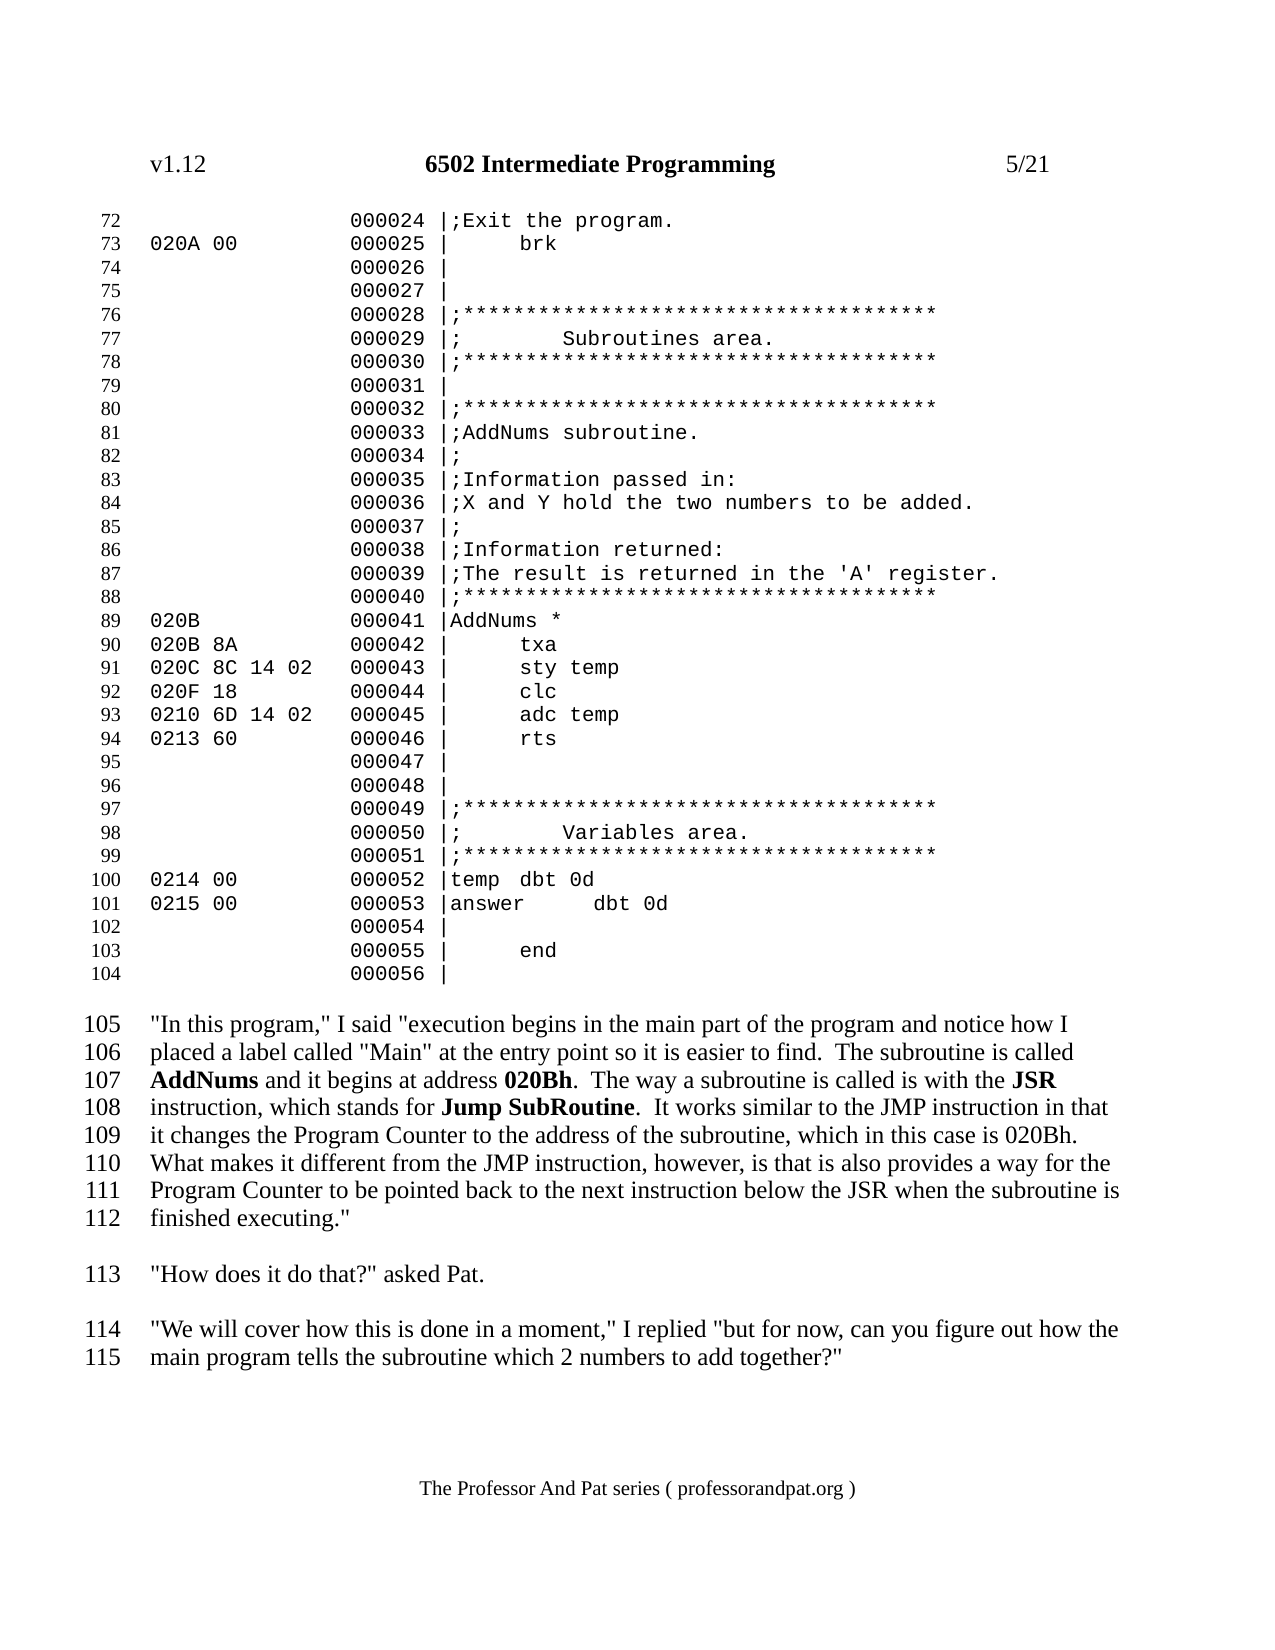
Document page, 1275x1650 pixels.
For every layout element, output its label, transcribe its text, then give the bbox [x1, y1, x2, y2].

text 000040 |;************************************** [150, 587, 1125, 610]
text 000024 |;Exit the program. [150, 210, 1125, 233]
text 000047 | [150, 751, 1125, 775]
text 000055 | end [150, 940, 1125, 963]
text 020A 00 000025 | brk [150, 233, 1125, 257]
text "In this program," I said "execution begins in the main part of the program and notice how I placed a label called "Main" at the entry point so it is easier to find. The subroutine is called AddNums and it begins at address 020Bh. The way a subroutine is called is with the JSR instruction, which stands for Jump SubRoutine. It works similar to the JMP instruction in that it changes the Program Counter to the address of the subroutine, which in this case is 020Bh. What makes it different from the JMP instruction, however, is that is also provides a way for the Program Counter to be pointed back to the next instruction below the JSR when the subroutine is finished executing." [150, 1010, 1125, 1232]
text 000028 |;************************************** [150, 304, 1125, 328]
text 000051 |;************************************** [150, 846, 1125, 869]
text 000036 |;X and Y hold the two numbers to be added. [150, 492, 1125, 516]
text 000027 | [150, 281, 1125, 304]
text 000032 |;************************************** [150, 398, 1125, 422]
text 000031 | [150, 375, 1125, 398]
text 000050 |; Variables area. [150, 822, 1125, 846]
text 000056 | [150, 963, 1125, 987]
text 000054 | [150, 916, 1125, 940]
text 0210 6D 14 02 000045 | adc temp [150, 704, 1125, 728]
text 000039 |;The result is returned in the 'A' register. [150, 563, 1125, 587]
text 0214 00 000052 |temp dbt 0d [150, 869, 1125, 893]
text 020B 000041 |AddNums * [150, 610, 1125, 634]
text 000048 | [150, 775, 1125, 798]
text "How does it do that?" asked Pat. [150, 1260, 1125, 1287]
text 000029 |; Subroutines area. [150, 328, 1125, 351]
text 000034 |; [150, 445, 1125, 469]
text 000035 |;Information passed in: [150, 469, 1125, 492]
text 020C 8C 14 02 000043 | sty temp [150, 657, 1125, 681]
text 000030 |;************************************** [150, 351, 1125, 375]
text 000026 | [150, 257, 1125, 281]
text 020F 18 000044 | clc [150, 681, 1125, 704]
text 0215 00 000053 |answer dbt 0d [150, 893, 1125, 916]
text 000049 |;************************************** [150, 798, 1125, 822]
text 000033 |;AddNums subroutine. [150, 422, 1125, 445]
text 000038 |;Information returned: [150, 539, 1125, 563]
text 020B 8A 000042 | txa [150, 634, 1125, 657]
text 000037 |; [150, 516, 1125, 539]
text "We will cover how this is done in a moment," I replied "but for now, can you figure out how the main program tells the subroutine which 2 numbers to add together?" [150, 1315, 1125, 1371]
text 0213 60 000046 | rts [150, 728, 1125, 751]
